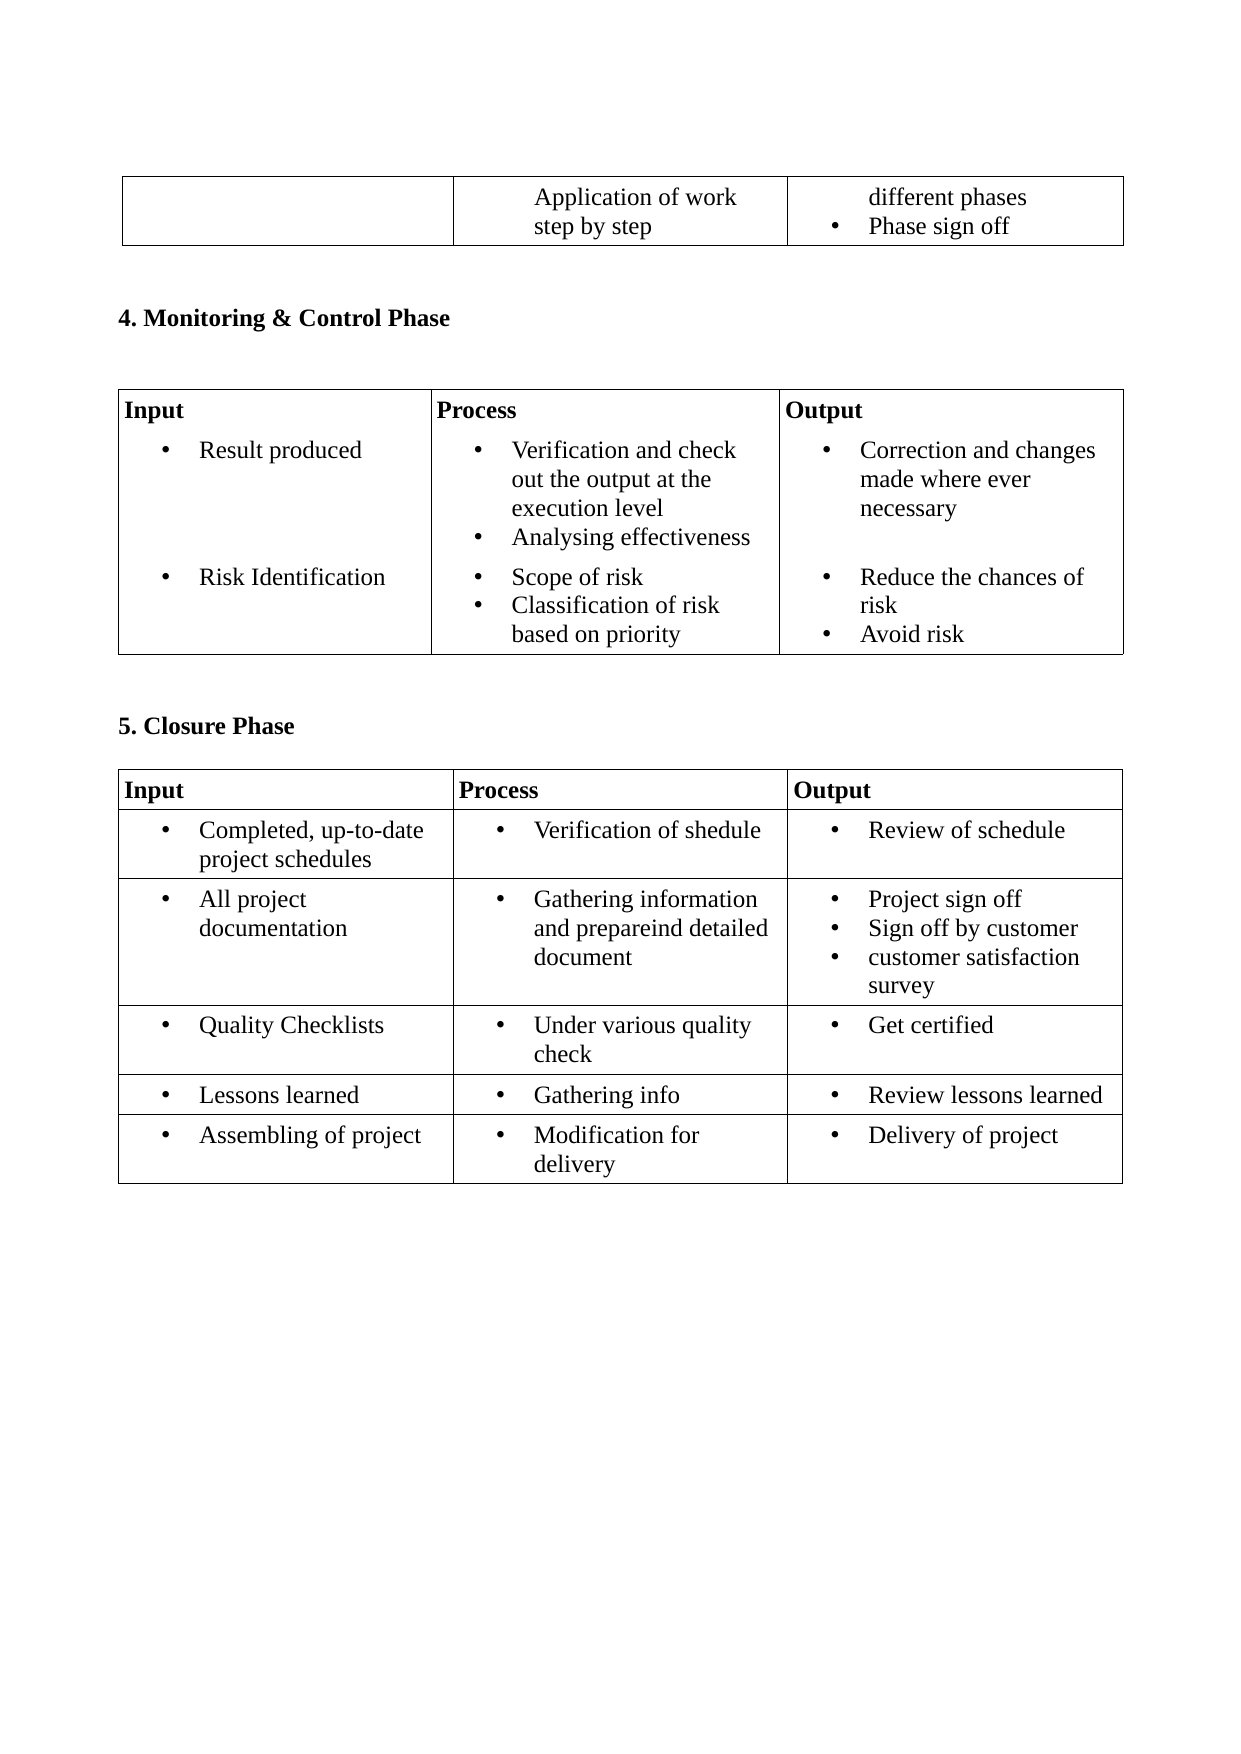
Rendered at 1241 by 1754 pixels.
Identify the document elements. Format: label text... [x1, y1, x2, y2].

table_cell Application of work step by step [454, 177, 787, 245]
table_header Input [119, 390, 431, 429]
table_cell Reduce the chances of risk Avoid risk [780, 556, 1123, 654]
table_header Input [119, 770, 453, 809]
table_cell Under various quality check [454, 1006, 787, 1074]
table_cell Get certified [788, 1006, 1122, 1074]
table_cell Review lessons learned [788, 1075, 1122, 1114]
table_cell Quality Checklists [119, 1006, 453, 1074]
table_cell Verification and check out the output at the execution level Analysing effectiveness [432, 430, 779, 556]
table_cell Project sign off Sign off by customer customer satisfaction survey [788, 879, 1122, 1005]
table_cell Verification of shedule [454, 810, 787, 878]
table_cell Gathering info [454, 1075, 787, 1114]
table_header Process [432, 390, 779, 429]
table_cell Assembling of project [119, 1115, 453, 1183]
table_cell [123, 177, 453, 245]
table_header Process [454, 770, 787, 809]
table_cell Lessons learned [119, 1075, 453, 1114]
text 5. Closure Phase [118, 711, 1122, 740]
table_cell Result produced [119, 430, 431, 556]
table_cell Scope of risk Classification of risk based on priority [432, 556, 779, 654]
table_cell Correction and changes made where ever necessary [780, 430, 1123, 556]
table_cell All project documentation [119, 879, 453, 1005]
table_header Output [780, 390, 1123, 429]
table_cell Risk Identification [119, 556, 431, 654]
table_cell Review of schedule [788, 810, 1122, 878]
table_cell Modification for delivery [454, 1115, 787, 1183]
table_cell Delivery of project [788, 1115, 1122, 1183]
table_cell Gathering information and prepareind detailed document [454, 879, 787, 1005]
table_header Output [788, 770, 1122, 809]
table_cell different phases Phase sign off [788, 177, 1123, 245]
text 4. Monitoring & Control Phase [118, 303, 1122, 332]
table_cell Completed, up-to-date project schedules [119, 810, 453, 878]
